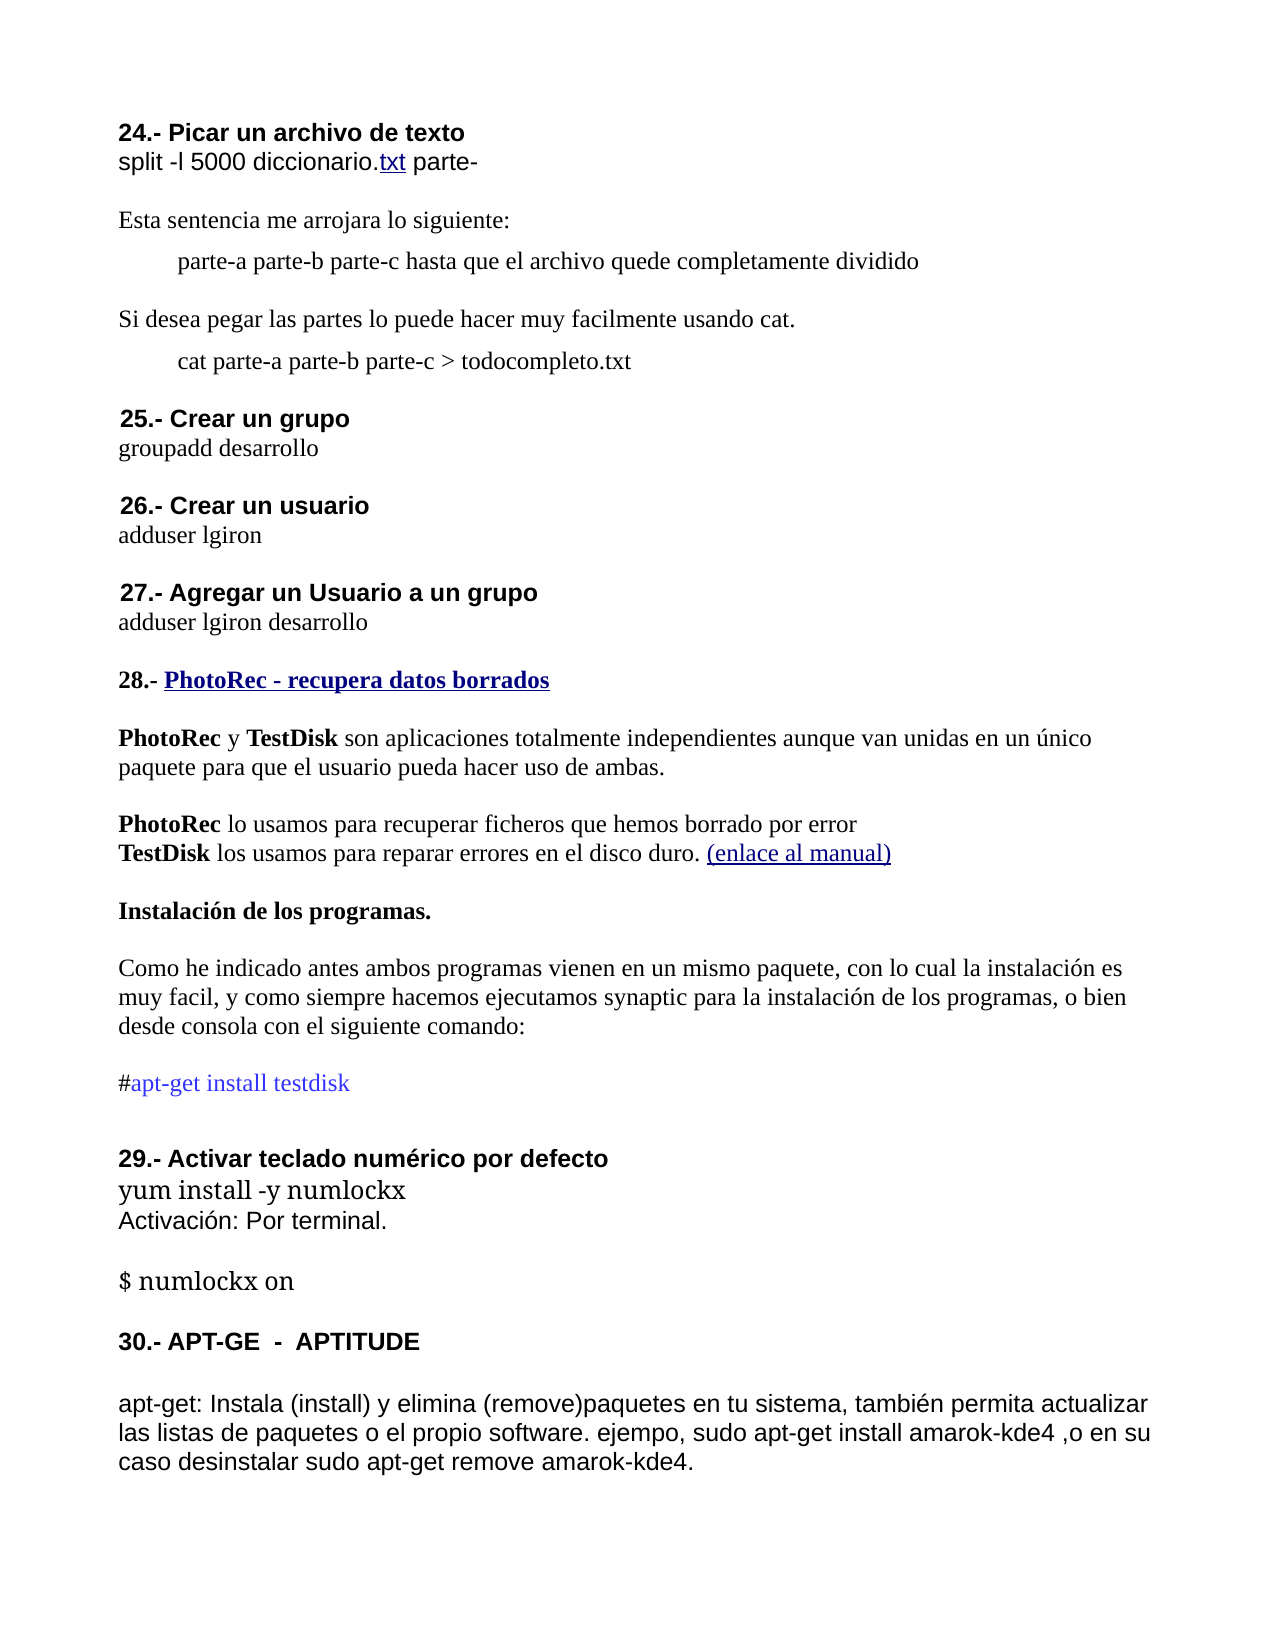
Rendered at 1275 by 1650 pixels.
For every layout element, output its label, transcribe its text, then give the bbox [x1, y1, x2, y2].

text 28.- PhotoRec - recupera datos borrados [118, 665, 1098, 694]
text 24.- Picar un archivo de texto [118, 118, 1157, 147]
text adduser lgiron desarrollo [118, 607, 1098, 636]
text adduser lgiron [118, 520, 1098, 548]
text 30.- APT-GE - APTITUDE [118, 1327, 1157, 1355]
text PhotoRec y TestDisk son aplicaciones totalmente independientes aunque van unidas en un único paquete para que el usuario pueda hacer uso de ambas. PhotoRec lo usamos para recuperar ficheros que hemos borrado por error TestDisk los usamos para reparar errores en el disco duro. (enlace al manual) Instalación de los programas. Como he indicado antes ambos programas vienen en un mismo paquete, con lo cual la instalación es muy facil, y como siempre hacemos ejecutamos synaptic para la instalación de los programas, o bien desde consola con el siguiente comando: #apt-get install testdisk [118, 723, 1157, 1097]
text groupadd desarrollo [118, 433, 1098, 462]
text parte-a parte-b parte-c hasta que el archivo quede completamente dividido [177, 246, 1098, 275]
text Esta sentencia me arrojara lo siguiente: [118, 205, 1157, 234]
text Si desea pegar las partes lo puede hacer muy facilmente usando cat. [118, 304, 1157, 333]
text 25.- Crear un grupo [120, 404, 1098, 433]
text 29.- Activar teclado numérico por defecto [118, 1143, 1157, 1172]
text split -l 5000 diccionario.txt parte- [118, 147, 1098, 176]
text 26.- Crear un usuario [120, 491, 1098, 520]
text 27.- Agregar un Usuario a un grupo [120, 578, 1098, 607]
text apt-get: Instala (install) y elimina (remove)paquetes en tu sistema, también permita actualizar las listas de paquetes o el propio software. ejempo, sudo apt-get install amarok-kde4 ,o en su caso desinstalar sudo apt-get remove amarok-kde4. [118, 1389, 1157, 1476]
text cat parte-a parte-b parte-c > todocompleto.txt [177, 346, 1098, 374]
text yum install -y numlockx Activación: Por terminal. $ numlockx on [118, 1172, 1157, 1327]
